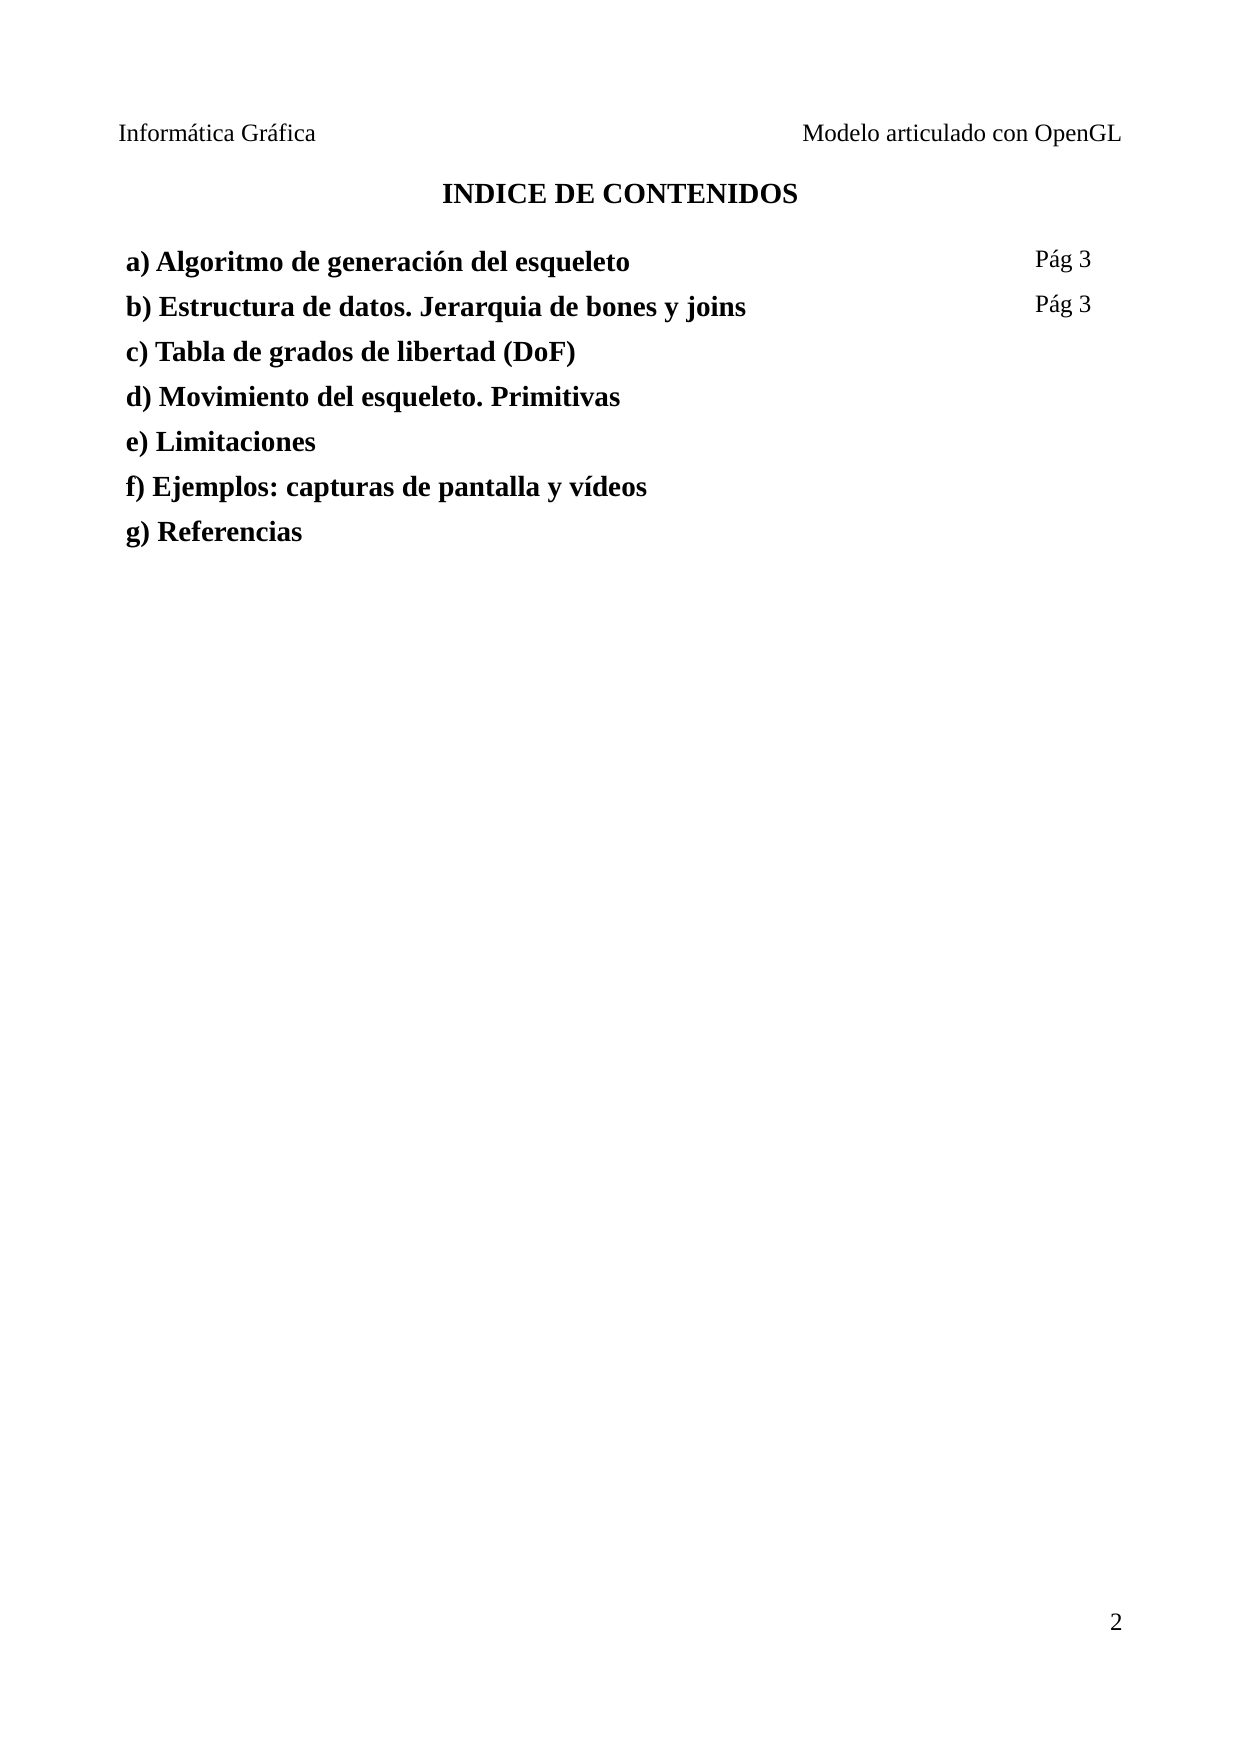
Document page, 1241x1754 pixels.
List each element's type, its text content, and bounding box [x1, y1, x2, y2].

table_cell [1029, 374, 1123, 419]
table_cell [1029, 509, 1123, 554]
table_cell [1029, 914, 1123, 959]
table_cell [1029, 869, 1123, 914]
table_cell d) Movimiento del esqueleto. Primitivas [120, 374, 1029, 419]
table_cell f) Ejemplos: capturas de pantalla y vídeos [120, 464, 1029, 509]
table_cell [1029, 1004, 1123, 1049]
table_cell [120, 1094, 1029, 1139]
table_cell [1029, 329, 1123, 374]
table_cell [1029, 1094, 1123, 1139]
table_cell Pág 3 [1029, 284, 1123, 329]
table_cell c) Tabla de grados de libertad (DoF) [120, 329, 1029, 374]
table_cell [120, 734, 1029, 779]
table_cell [120, 644, 1029, 689]
table_cell [1029, 689, 1123, 734]
table_cell [120, 1004, 1029, 1049]
table_cell [120, 779, 1029, 824]
table_cell [1029, 554, 1123, 599]
table_cell [120, 914, 1029, 959]
table_cell b) Estructura de datos. Jerarquia de bones y joins [120, 284, 1029, 329]
table_cell [1029, 779, 1123, 824]
text INDICE DE CONTENIDOS [118, 176, 1122, 210]
table_cell [1029, 599, 1123, 644]
table_header Pág 3 [1029, 239, 1123, 284]
table_cell [120, 959, 1029, 1004]
table_cell [1029, 959, 1123, 1004]
table_cell [1029, 464, 1123, 509]
table_cell [120, 554, 1029, 599]
table_cell [120, 1049, 1029, 1094]
table_cell [120, 869, 1029, 914]
table_cell e) Limitaciones [120, 419, 1029, 464]
table_header a) Algoritmo de generación del esqueleto [120, 239, 1029, 284]
table_cell [1029, 1049, 1123, 1094]
table_cell [120, 824, 1029, 869]
table_cell g) Referencias [120, 509, 1029, 554]
table_cell [1029, 824, 1123, 869]
table_cell [1029, 734, 1123, 779]
table_cell [120, 599, 1029, 644]
table_cell [1029, 419, 1123, 464]
table_cell [1029, 644, 1123, 689]
table_cell [120, 689, 1029, 734]
